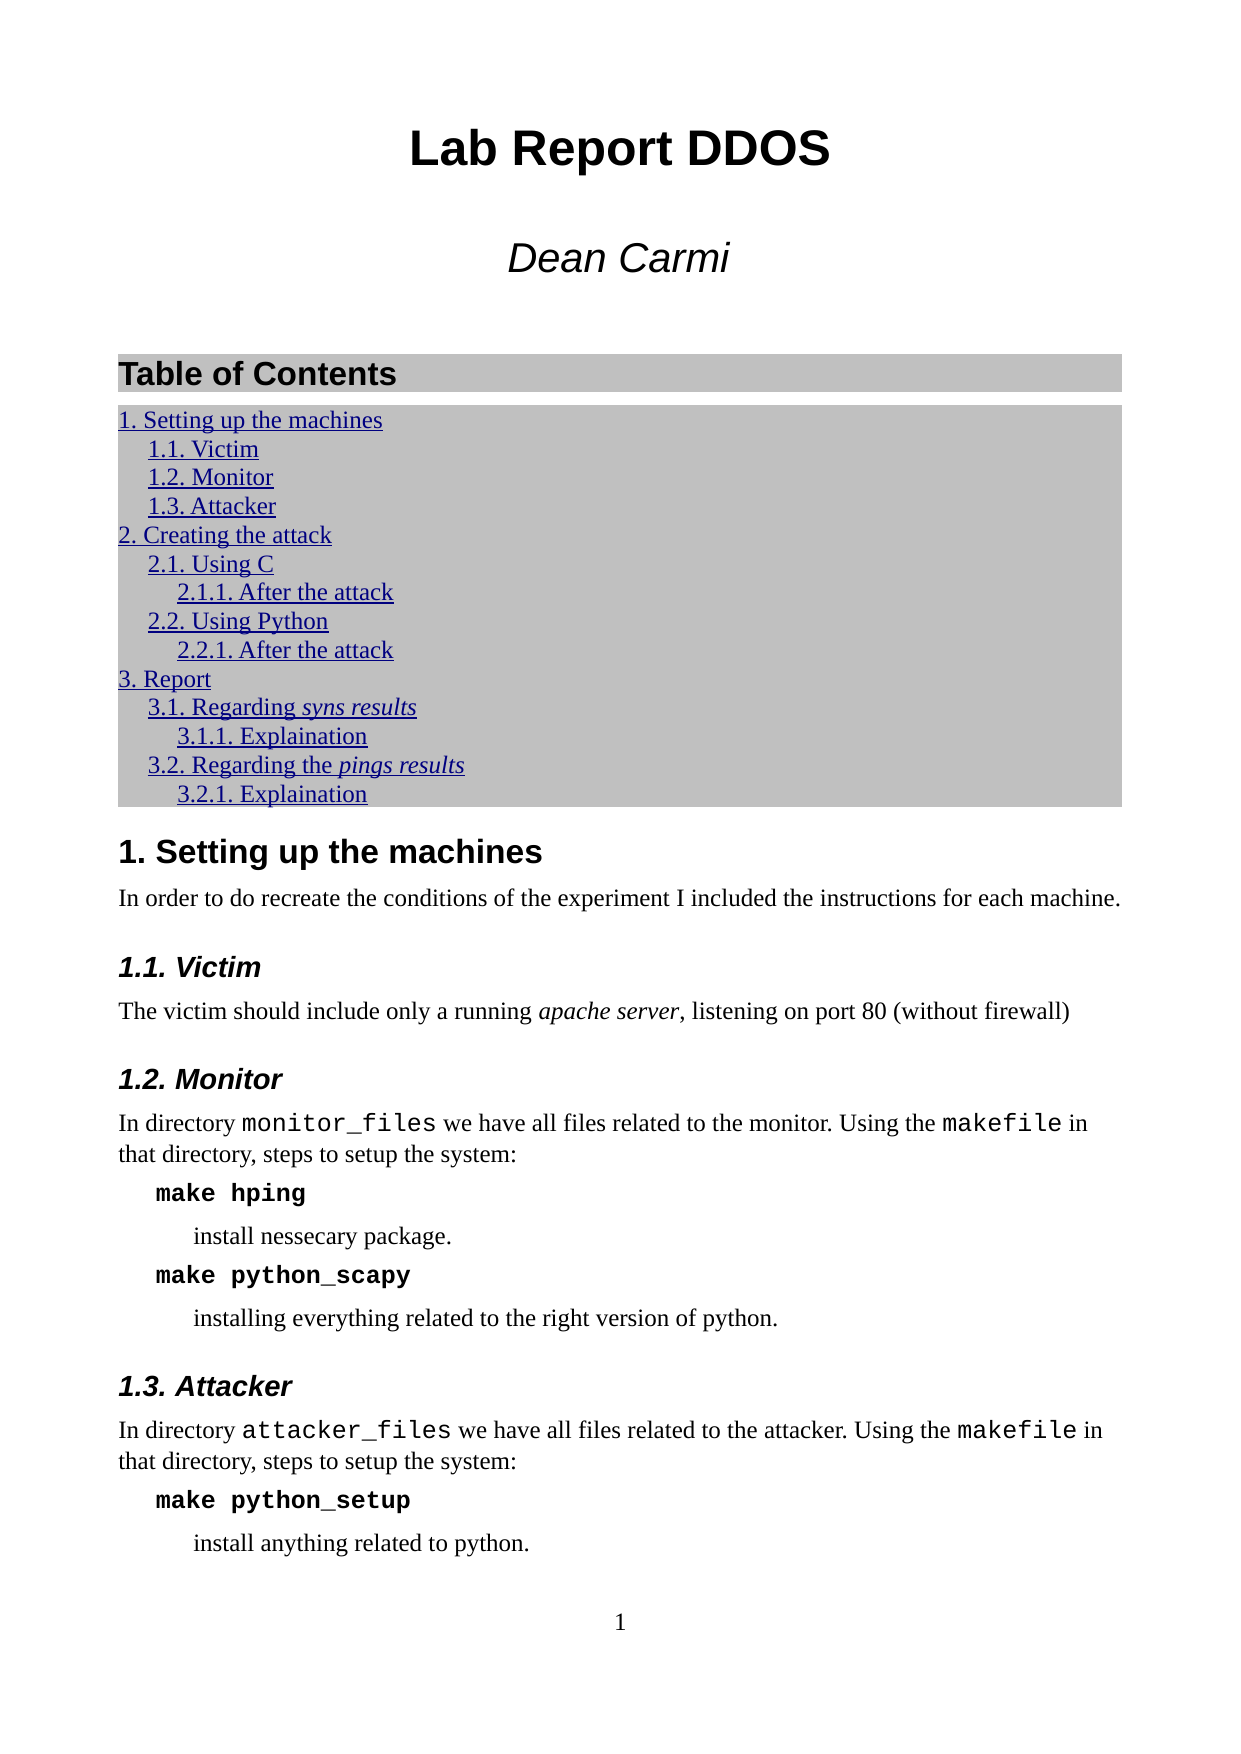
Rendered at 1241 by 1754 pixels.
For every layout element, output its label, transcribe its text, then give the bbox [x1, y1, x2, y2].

subtitle Setting up the machines [118, 832, 1122, 871]
text 2.1. Using C [148, 549, 1122, 577]
title Lab Report DDOS [118, 118, 1122, 176]
text 2.2. Using Python [148, 606, 1122, 635]
text 3.2. Regarding the pings results [148, 750, 1122, 779]
text The victim should include only a running apache server, listening on port 80 (without firewall) [118, 996, 1122, 1024]
text In directory attacker_files we have all files related to the attacker. Using the makefile in that directory, steps to setup the system: [118, 1415, 1122, 1475]
text 3.2.1. Explaination [177, 779, 1122, 807]
list install nessecary package. [118, 1221, 1122, 1250]
text 1.3. Attacker [148, 491, 1122, 520]
list make hping [118, 1180, 1122, 1208]
list make python_setup [118, 1487, 1122, 1516]
text In directory monitor_files we have all files related to the monitor. Using the makefile in that directory, steps to setup the system: [118, 1108, 1122, 1168]
text 3.1. Regarding syns results [148, 692, 1122, 721]
text 3. Report [118, 664, 1122, 692]
text 2.1.1. After the attack [177, 577, 1122, 606]
subtitle Dean Carmi [118, 233, 1122, 281]
text 1. Setting up the machines [118, 405, 1122, 434]
text 2. Creating the attack [118, 520, 1122, 549]
list install anything related to python. [118, 1528, 1122, 1557]
subtitle Attacker [118, 1369, 1122, 1403]
text 1.1. Victim [148, 434, 1122, 462]
text 1.2. Monitor [148, 462, 1122, 491]
text 3.1.1. Explaination [177, 721, 1122, 750]
text 2.2.1. After the attack [177, 635, 1122, 664]
subtitle Table of Contents [118, 354, 1122, 392]
subtitle Victim [118, 950, 1122, 983]
text In order to do recreate the conditions of the experiment I included the instructions for each machine. [118, 883, 1122, 912]
subtitle Monitor [118, 1062, 1122, 1096]
list installing everything related to the right version of python. [118, 1303, 1122, 1332]
list make python_scapy [118, 1262, 1122, 1291]
